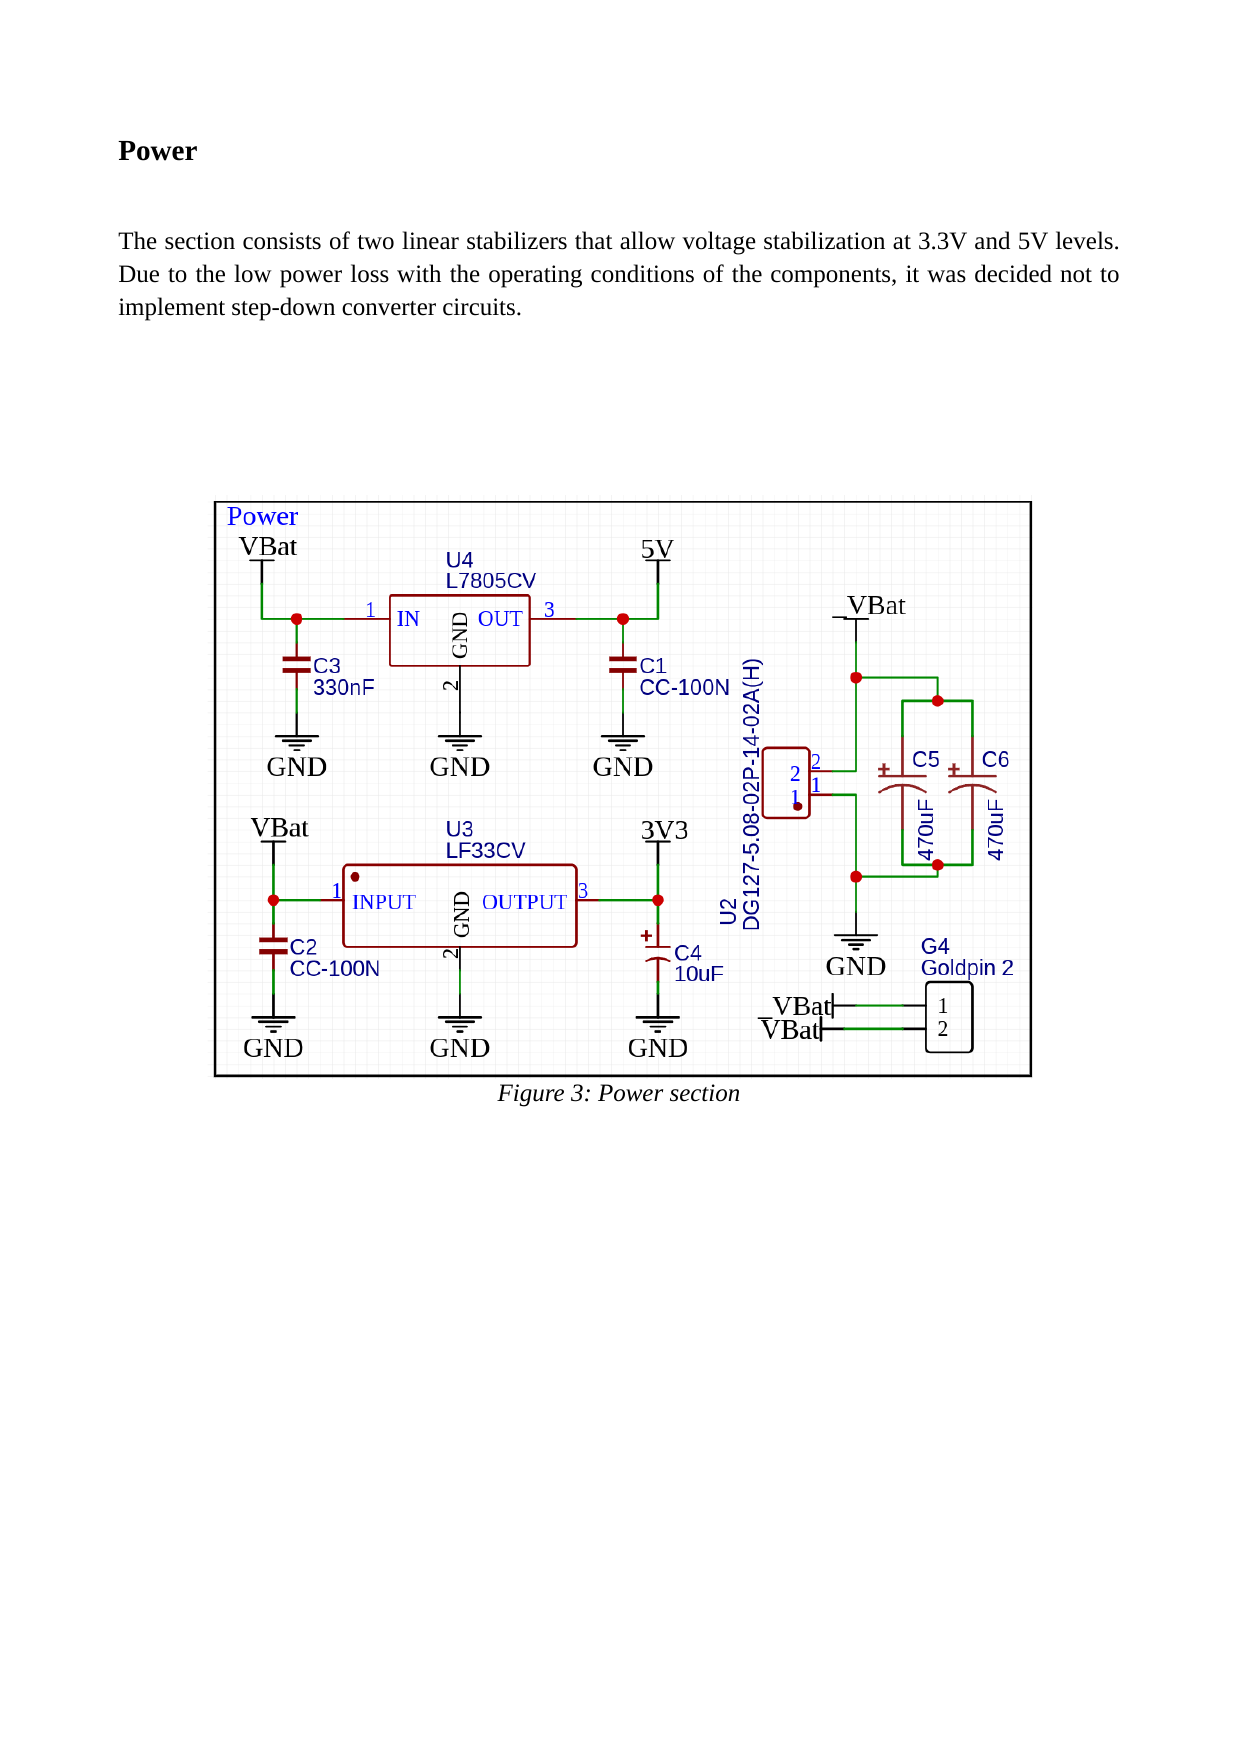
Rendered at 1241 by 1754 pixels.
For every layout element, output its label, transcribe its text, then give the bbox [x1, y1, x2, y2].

text Figure 3: Power section [208, 1079, 1033, 1107]
picture [207, 495, 1033, 1079]
subtitle Power [118, 133, 1122, 166]
text The section consists of two linear stabilizers that allow voltage stabilization at 3.3V and 5V levels. Due to the low power loss with the operating conditions of the components, it was decided not to implement step-down converter circuits. [118, 226, 1122, 321]
